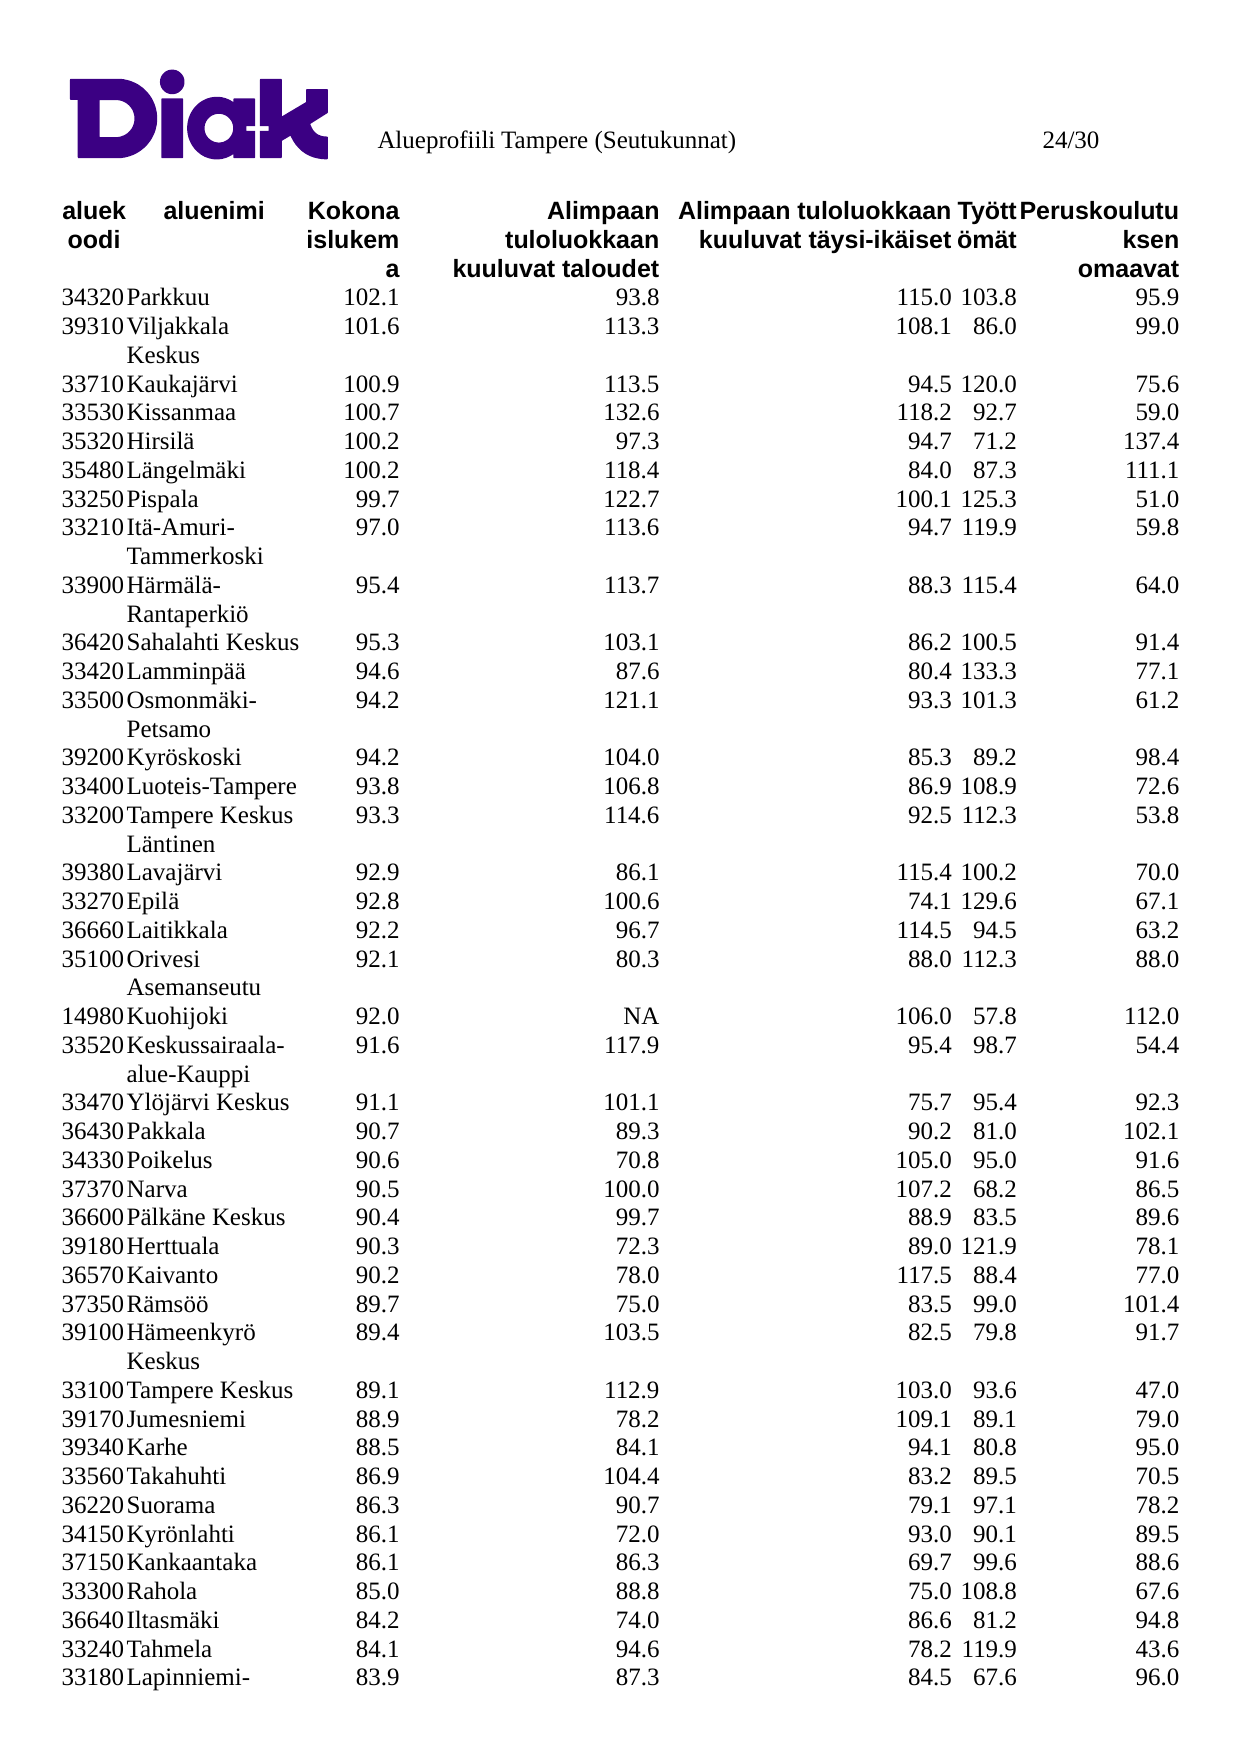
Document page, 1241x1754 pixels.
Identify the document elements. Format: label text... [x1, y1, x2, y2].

table_cell 35100 [61, 944, 126, 1001]
table_cell 81.2 [952, 1605, 1017, 1634]
table_cell 33900 [61, 570, 126, 627]
table_cell 34150 [61, 1519, 126, 1547]
table_cell 86.3 [399, 1548, 659, 1576]
table_cell 36420 [61, 628, 126, 656]
table_cell Kaukajärvi [126, 369, 302, 397]
table_cell 86.1 [399, 858, 659, 886]
table_cell Jumesniemi [126, 1404, 302, 1432]
table_cell 67.1 [1017, 886, 1179, 915]
table_header Alimpaan tuloluokkaan kuuluvat täysi-ikäiset [659, 196, 952, 282]
table_cell Karhe [126, 1433, 302, 1461]
table_cell 93.0 [659, 1519, 952, 1547]
table_header Työttömät [952, 196, 1017, 282]
table_cell 132.6 [399, 398, 659, 426]
table_cell 104.4 [399, 1461, 659, 1490]
table_cell Iltasmäki [126, 1605, 302, 1634]
table_cell 100.2 [302, 455, 399, 484]
table_cell Parkkuu [126, 283, 302, 311]
table_cell 105.0 [659, 1145, 952, 1174]
table_cell 95.4 [302, 570, 399, 627]
table_cell 107.2 [659, 1174, 952, 1202]
table_cell 33710 [61, 369, 126, 397]
table_cell 111.1 [1017, 455, 1179, 484]
table_cell 78.0 [399, 1260, 659, 1289]
table_cell 103.1 [399, 628, 659, 656]
table_cell 86.6 [659, 1605, 952, 1634]
table_cell 95.0 [1017, 1433, 1179, 1461]
table_cell 89.7 [302, 1289, 399, 1317]
table_cell 117.9 [399, 1030, 659, 1087]
table_cell 96.0 [1017, 1663, 1179, 1691]
table_cell 88.4 [952, 1260, 1017, 1289]
table_cell 88.8 [399, 1576, 659, 1605]
table_cell Hämeenkyrö Keskus [126, 1318, 302, 1375]
table_cell Sahalahti Keskus [126, 628, 302, 656]
table_cell 106.0 [659, 1001, 952, 1030]
table_cell 100.5 [952, 628, 1017, 656]
table_cell Rämsöö [126, 1289, 302, 1317]
table_cell 86.3 [302, 1490, 399, 1519]
table_cell 118.4 [399, 455, 659, 484]
table_cell 102.1 [302, 283, 399, 311]
table_cell 37350 [61, 1289, 126, 1317]
table_cell Narva [126, 1174, 302, 1202]
table_cell Keskussairaala-alue-Kauppi [126, 1030, 302, 1087]
table_cell Lapinniemi-Käpylä [126, 1663, 302, 1691]
table_cell 96.7 [399, 915, 659, 944]
table_header Kokonaislukema [302, 196, 399, 282]
table_cell 36600 [61, 1203, 126, 1231]
table_cell Tampere Keskus Läntinen [126, 800, 302, 857]
table_cell 92.9 [302, 858, 399, 886]
table_cell 100.0 [399, 1174, 659, 1202]
table_cell 78.2 [659, 1634, 952, 1662]
table_cell 113.5 [399, 369, 659, 397]
table_cell 72.0 [399, 1519, 659, 1547]
table_cell Tahmela [126, 1634, 302, 1662]
table_cell 117.5 [659, 1260, 952, 1289]
table_cell 53.8 [1017, 800, 1179, 857]
table_cell 93.8 [302, 771, 399, 800]
table_cell 122.7 [399, 484, 659, 512]
table_cell 94.7 [659, 426, 952, 455]
table_cell 90.7 [399, 1490, 659, 1519]
table_cell 89.5 [952, 1461, 1017, 1490]
table_cell 72.6 [1017, 771, 1179, 800]
table_cell 54.4 [1017, 1030, 1179, 1087]
table_cell 94.5 [952, 915, 1017, 944]
table_cell Poikelus [126, 1145, 302, 1174]
table_cell 39180 [61, 1231, 126, 1260]
table_cell 75.0 [399, 1289, 659, 1317]
table_cell 33530 [61, 398, 126, 426]
table_cell 90.4 [302, 1203, 399, 1231]
table_cell 63.2 [1017, 915, 1179, 944]
table_cell Pispala [126, 484, 302, 512]
table_cell 78.2 [1017, 1490, 1179, 1519]
table_cell 137.4 [1017, 426, 1179, 455]
table_cell 90.5 [302, 1174, 399, 1202]
table_cell Laitikkala [126, 915, 302, 944]
table_cell Kankaantaka [126, 1548, 302, 1576]
table_cell 100.9 [302, 369, 399, 397]
table_cell 84.0 [659, 455, 952, 484]
table_cell Kyrönlahti [126, 1519, 302, 1547]
table_header aluenimi [126, 196, 302, 282]
table_cell 102.1 [1017, 1116, 1179, 1145]
table_cell 36220 [61, 1490, 126, 1519]
table_cell 87.3 [399, 1663, 659, 1691]
table_cell 101.1 [399, 1088, 659, 1116]
table_cell 80.3 [399, 944, 659, 1001]
table_cell 92.1 [302, 944, 399, 1001]
table_cell 83.5 [659, 1289, 952, 1317]
table_cell Pakkala [126, 1116, 302, 1145]
table_cell 79.1 [659, 1490, 952, 1519]
table_cell Längelmäki [126, 455, 302, 484]
table_cell 100.1 [659, 484, 952, 512]
table_cell 99.0 [1017, 311, 1179, 369]
table_cell 82.5 [659, 1318, 952, 1375]
table_cell 33240 [61, 1634, 126, 1662]
table_cell 33400 [61, 771, 126, 800]
table_cell 70.5 [1017, 1461, 1179, 1490]
table_cell 36660 [61, 915, 126, 944]
table_cell Hirsilä [126, 426, 302, 455]
table_cell 94.7 [659, 513, 952, 570]
table_cell 33500 [61, 685, 126, 742]
table_cell 83.2 [659, 1461, 952, 1490]
table_cell 108.8 [952, 1576, 1017, 1605]
table_cell 85.3 [659, 743, 952, 771]
table_cell 80.8 [952, 1433, 1017, 1461]
table_cell 91.6 [1017, 1145, 1179, 1174]
table_cell 99.6 [952, 1548, 1017, 1576]
table_cell 88.0 [659, 944, 952, 1001]
table_cell 89.2 [952, 743, 1017, 771]
table_cell 86.1 [302, 1548, 399, 1576]
table_cell 108.9 [952, 771, 1017, 800]
table_cell Pälkäne Keskus [126, 1203, 302, 1231]
table_cell 89.1 [952, 1404, 1017, 1432]
table_cell 61.2 [1017, 685, 1179, 742]
table_cell 75.6 [1017, 369, 1179, 397]
table_cell 34320 [61, 283, 126, 311]
table_cell Osmonmäki-Petsamo [126, 685, 302, 742]
table_cell 91.4 [1017, 628, 1179, 656]
table_cell Härmälä-Rantaperkiö [126, 570, 302, 627]
table_cell Lavajärvi [126, 858, 302, 886]
table_cell 33210 [61, 513, 126, 570]
table_cell 88.3 [659, 570, 952, 627]
table_cell 100.7 [302, 398, 399, 426]
table_cell 90.7 [302, 1116, 399, 1145]
table_cell 85.0 [302, 1576, 399, 1605]
table_cell 37370 [61, 1174, 126, 1202]
table_cell 79.8 [952, 1318, 1017, 1375]
table_cell 88.9 [302, 1404, 399, 1432]
table_cell 92.2 [302, 915, 399, 944]
table_cell 93.6 [952, 1375, 1017, 1404]
table_cell Kaivanto [126, 1260, 302, 1289]
table_cell 86.5 [1017, 1174, 1179, 1202]
table_cell 86.2 [659, 628, 952, 656]
table_header Alimpaan tuloluokkaan kuuluvat taloudet [399, 196, 659, 282]
table_cell 93.3 [302, 800, 399, 857]
table_cell 119.9 [952, 1634, 1017, 1662]
table_cell 129.6 [952, 886, 1017, 915]
table_cell 112.3 [952, 800, 1017, 857]
table_cell 88.5 [302, 1433, 399, 1461]
table_cell 64.0 [1017, 570, 1179, 627]
table_cell 90.2 [302, 1260, 399, 1289]
table_cell 100.2 [952, 858, 1017, 886]
table_cell 89.6 [1017, 1203, 1179, 1231]
table_cell 80.4 [659, 656, 952, 685]
table_cell Orivesi Asemanseutu [126, 944, 302, 1001]
table_cell 33300 [61, 1576, 126, 1605]
table_cell NA [399, 1001, 659, 1030]
table_cell 103.5 [399, 1318, 659, 1375]
table_cell 78.1 [1017, 1231, 1179, 1260]
table_cell 33250 [61, 484, 126, 512]
table_cell 90.6 [302, 1145, 399, 1174]
table_cell 90.3 [302, 1231, 399, 1260]
table_cell 121.9 [952, 1231, 1017, 1260]
table_cell 84.1 [399, 1433, 659, 1461]
table_cell 115.4 [659, 858, 952, 886]
table_cell 91.1 [302, 1088, 399, 1116]
table_cell 98.4 [1017, 743, 1179, 771]
table_cell 89.3 [399, 1116, 659, 1145]
table_cell 84.1 [302, 1634, 399, 1662]
table_cell 89.0 [659, 1231, 952, 1260]
table_cell 84.5 [659, 1663, 952, 1691]
table_cell 125.3 [952, 484, 1017, 512]
table_cell 14980 [61, 1001, 126, 1030]
table_cell 94.2 [302, 685, 399, 742]
table_cell 94.8 [1017, 1605, 1179, 1634]
table_cell 93.8 [399, 283, 659, 311]
table_cell 97.0 [302, 513, 399, 570]
table_cell 95.0 [952, 1145, 1017, 1174]
table_cell 93.3 [659, 685, 952, 742]
table_cell Ylöjärvi Keskus [126, 1088, 302, 1116]
table_cell 57.8 [952, 1001, 1017, 1030]
table_cell Kyröskoski [126, 743, 302, 771]
table_cell 99.7 [399, 1203, 659, 1231]
table_cell 39380 [61, 858, 126, 886]
table_cell 92.8 [302, 886, 399, 915]
table_cell 68.2 [952, 1174, 1017, 1202]
table_cell 133.3 [952, 656, 1017, 685]
table_cell 88.0 [1017, 944, 1179, 1001]
table_cell 112.9 [399, 1375, 659, 1404]
table_cell 95.9 [1017, 283, 1179, 311]
table_cell 33100 [61, 1375, 126, 1404]
table_cell 74.0 [399, 1605, 659, 1634]
table_cell 47.0 [1017, 1375, 1179, 1404]
table_cell 95.4 [659, 1030, 952, 1087]
table_cell 43.6 [1017, 1634, 1179, 1662]
table_cell 97.1 [952, 1490, 1017, 1519]
table_cell 103.0 [659, 1375, 952, 1404]
table_cell 104.0 [399, 743, 659, 771]
table_cell 33560 [61, 1461, 126, 1490]
table_cell 72.3 [399, 1231, 659, 1260]
table_cell 121.1 [399, 685, 659, 742]
table_cell 119.9 [952, 513, 1017, 570]
table_cell 36430 [61, 1116, 126, 1145]
table_cell 79.0 [1017, 1404, 1179, 1432]
table_cell 95.3 [302, 628, 399, 656]
table_cell 115.0 [659, 283, 952, 311]
table_cell 120.0 [952, 369, 1017, 397]
table_cell 113.3 [399, 311, 659, 369]
table_cell 86.0 [952, 311, 1017, 369]
table_cell 114.6 [399, 800, 659, 857]
table_header aluekoodi [61, 196, 126, 282]
table_cell 101.3 [952, 685, 1017, 742]
table_cell 94.2 [302, 743, 399, 771]
table_cell 91.6 [302, 1030, 399, 1087]
table_cell 94.6 [399, 1634, 659, 1662]
table_cell 108.1 [659, 311, 952, 369]
table_cell 92.3 [1017, 1088, 1179, 1116]
table_cell 86.9 [659, 771, 952, 800]
table_cell 88.6 [1017, 1548, 1179, 1576]
table_cell 101.4 [1017, 1289, 1179, 1317]
table_cell 113.6 [399, 513, 659, 570]
table_cell 87.6 [399, 656, 659, 685]
table_cell 75.7 [659, 1088, 952, 1116]
table_cell Tampere Keskus [126, 1375, 302, 1404]
table_cell 115.4 [952, 570, 1017, 627]
table_cell 109.1 [659, 1404, 952, 1432]
table_cell 77.0 [1017, 1260, 1179, 1289]
table_cell 112.0 [1017, 1001, 1179, 1030]
table_header Peruskoulutuksen omaavat [1017, 196, 1179, 282]
table_cell 84.2 [302, 1605, 399, 1634]
table_cell 113.7 [399, 570, 659, 627]
table_cell 114.5 [659, 915, 952, 944]
table_cell 35480 [61, 455, 126, 484]
table_cell Itä-Amuri-Tammerkoski [126, 513, 302, 570]
table_cell 100.2 [302, 426, 399, 455]
table_cell 39340 [61, 1433, 126, 1461]
table_cell 33180 [61, 1663, 126, 1691]
table_cell 89.4 [302, 1318, 399, 1375]
table_cell Herttuala [126, 1231, 302, 1260]
table_cell 36640 [61, 1605, 126, 1634]
table_cell 89.5 [1017, 1519, 1179, 1547]
table_cell 36570 [61, 1260, 126, 1289]
table_cell Rahola [126, 1576, 302, 1605]
table_cell 39200 [61, 743, 126, 771]
table_cell 59.8 [1017, 513, 1179, 570]
table_cell 92.0 [302, 1001, 399, 1030]
table_cell 95.4 [952, 1088, 1017, 1116]
table_cell 81.0 [952, 1116, 1017, 1145]
table_cell 33520 [61, 1030, 126, 1087]
table_cell 77.1 [1017, 656, 1179, 685]
table_cell 33470 [61, 1088, 126, 1116]
table_cell Lamminpää [126, 656, 302, 685]
table_cell 33270 [61, 886, 126, 915]
table_cell 74.1 [659, 886, 952, 915]
table_cell Luoteis-Tampere [126, 771, 302, 800]
table_cell 92.5 [659, 800, 952, 857]
table_cell 87.3 [952, 455, 1017, 484]
table_cell 92.7 [952, 398, 1017, 426]
table_cell 75.0 [659, 1576, 952, 1605]
table_cell 70.8 [399, 1145, 659, 1174]
table_cell 67.6 [1017, 1576, 1179, 1605]
table_cell 91.7 [1017, 1318, 1179, 1375]
table_cell 69.7 [659, 1548, 952, 1576]
table_cell 94.5 [659, 369, 952, 397]
table_cell 101.6 [302, 311, 399, 369]
table_cell 37150 [61, 1548, 126, 1576]
table_cell Suorama [126, 1490, 302, 1519]
table_cell 83.5 [952, 1203, 1017, 1231]
table_cell Epilä [126, 886, 302, 915]
table_cell 112.3 [952, 944, 1017, 1001]
table_cell Kissanmaa [126, 398, 302, 426]
table_cell 86.9 [302, 1461, 399, 1490]
table_cell 34330 [61, 1145, 126, 1174]
table_cell 89.1 [302, 1375, 399, 1404]
table_cell 97.3 [399, 426, 659, 455]
table_cell 94.6 [302, 656, 399, 685]
table_cell 98.7 [952, 1030, 1017, 1087]
table_cell Takahuhti [126, 1461, 302, 1490]
table_cell 100.6 [399, 886, 659, 915]
table_cell 103.8 [952, 283, 1017, 311]
table_cell 88.9 [659, 1203, 952, 1231]
table_cell 78.2 [399, 1404, 659, 1432]
table_cell 90.2 [659, 1116, 952, 1145]
table_cell 39100 [61, 1318, 126, 1375]
table_cell 59.0 [1017, 398, 1179, 426]
table_cell 39310 [61, 311, 126, 369]
table_cell 39170 [61, 1404, 126, 1432]
table_cell 99.0 [952, 1289, 1017, 1317]
table_cell 118.2 [659, 398, 952, 426]
table_cell 90.1 [952, 1519, 1017, 1547]
table_cell 67.6 [952, 1663, 1017, 1691]
table_cell Kuohijoki [126, 1001, 302, 1030]
table_cell 106.8 [399, 771, 659, 800]
table_cell 33200 [61, 800, 126, 857]
table_cell 86.1 [302, 1519, 399, 1547]
table_cell 94.1 [659, 1433, 952, 1461]
table_cell 35320 [61, 426, 126, 455]
table_cell 71.2 [952, 426, 1017, 455]
table_cell 99.7 [302, 484, 399, 512]
table_cell 70.0 [1017, 858, 1179, 886]
table_cell 33420 [61, 656, 126, 685]
table_cell 51.0 [1017, 484, 1179, 512]
table_cell 83.9 [302, 1663, 399, 1691]
table_cell Viljakkala Keskus [126, 311, 302, 369]
